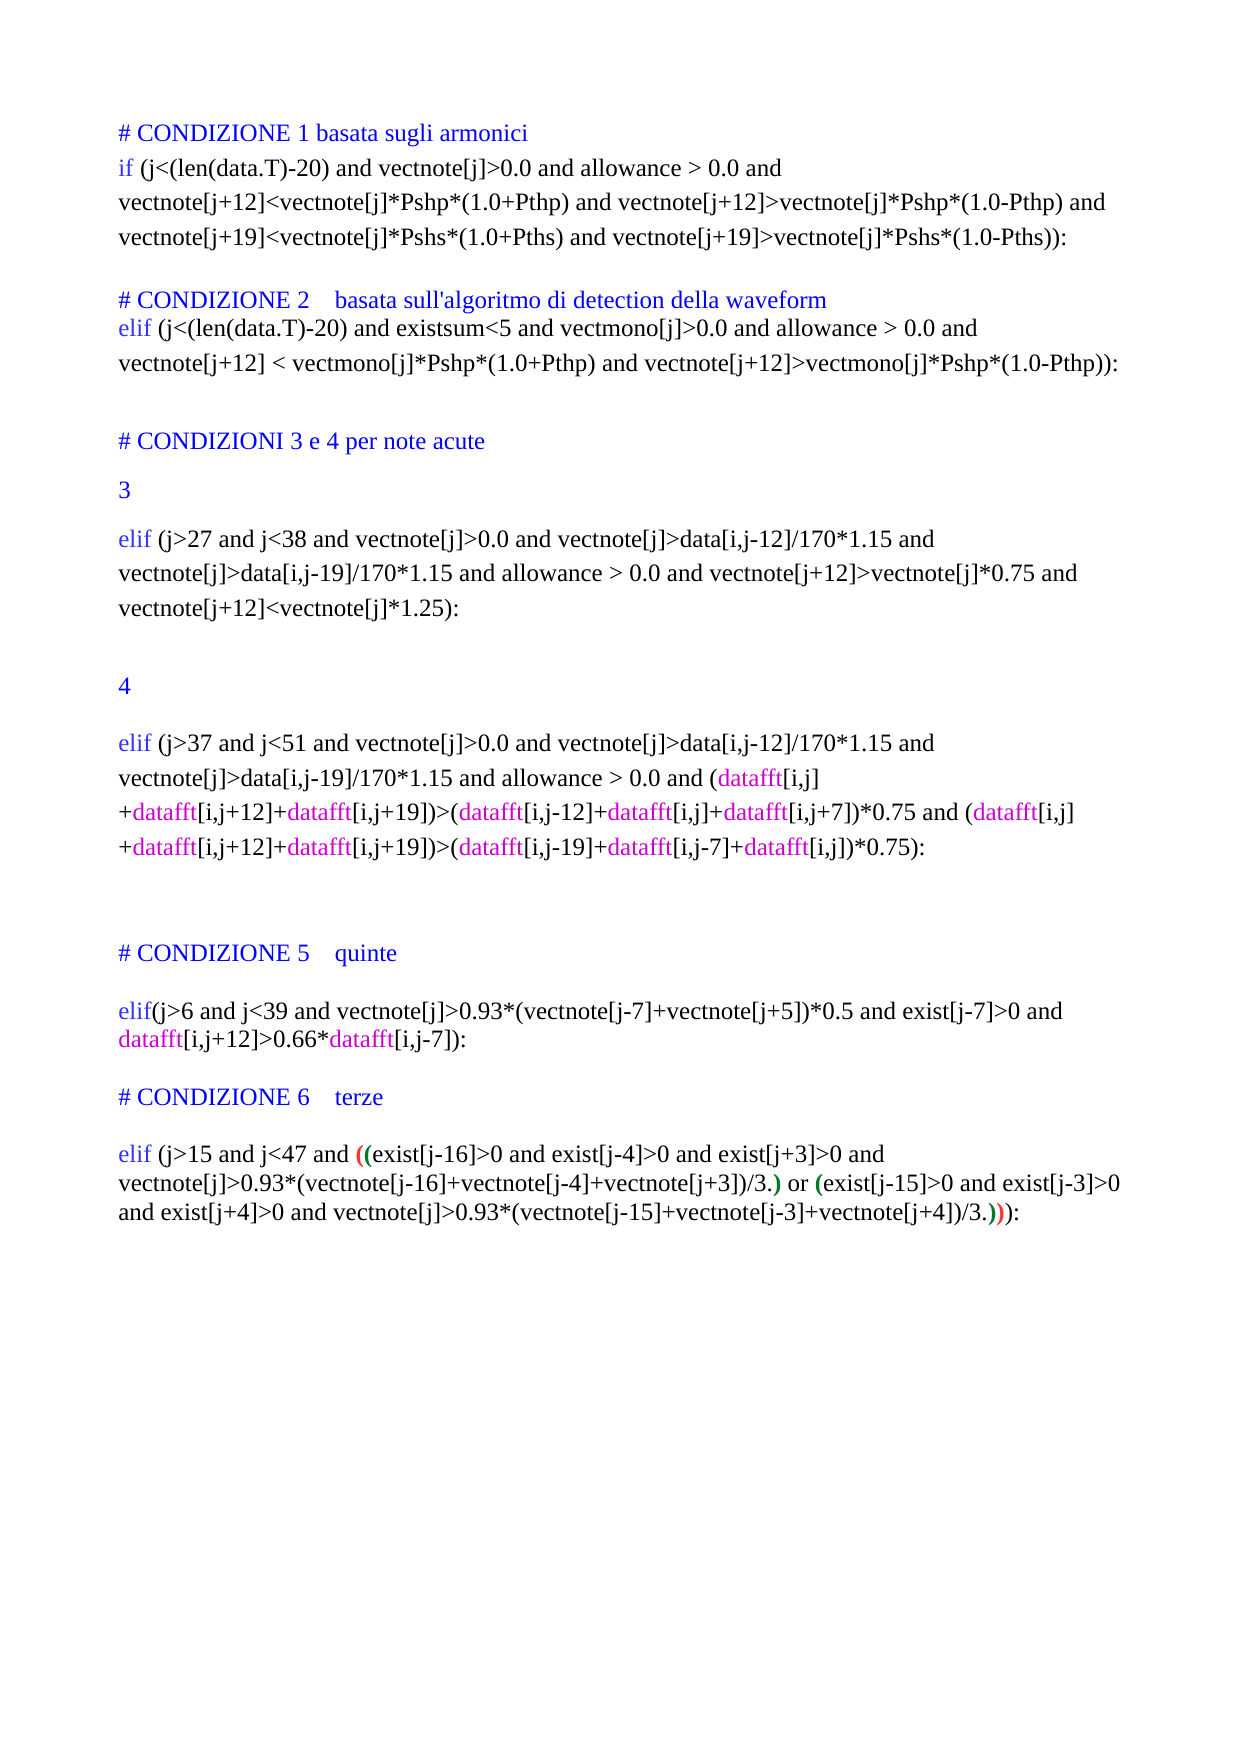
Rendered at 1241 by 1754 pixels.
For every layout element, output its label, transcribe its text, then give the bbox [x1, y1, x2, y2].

text # CONDIZIONE 5 quinte [118, 938, 1122, 967]
text 4 [118, 671, 1122, 699]
text elif (j>15 and j<47 and ((exist[j-16]>0 and exist[j-4]>0 and exist[j+3]>0 and vectnote[j]>0.93*(vectnote[j-16]+vectnote[j-4]+vectnote[j+3])/3.) or (exist[j-15]>0 and exist[j-3]>0 and exist[j+4]>0 and vectnote[j]>0.93*(vectnote[j-15]+vectnote[j-3]+vectnote[j+4])/3.))): [118, 1139, 1122, 1226]
text # CONDIZIONI 3 e 4 per note acute [118, 426, 1122, 454]
text # CONDIZIONE 2 basata sull'algoritmo di detection della waveform [118, 285, 1122, 313]
text elif (j>37 and j<51 and vectnote[j]>0.0 and vectnote[j]>data[i,j-12]/170*1.15 and vectnote[j]>data[i,j-19]/170*1.15 and allowance > 0.0 and (datafft[i,j]+datafft[i,j+12]+datafft[i,j+19])>(datafft[i,j-12]+datafft[i,j]+datafft[i,j+7])*0.75 and (datafft[i,j]+datafft[i,j+12]+datafft[i,j+19])>(datafft[i,j-19]+datafft[i,j-7]+datafft[i,j])*0.75): [118, 728, 1122, 860]
text if (j<(len(data.T)-20) and vectnote[j]>0.0 and allowance > 0.0 and vectnote[j+12]<vectnote[j]*Pshp*(1.0+Pthp) and vectnote[j+12]>vectnote[j]*Pshp*(1.0-Pthp) and vectnote[j+19]<vectnote[j]*Pshs*(1.0+Pths) and vectnote[j+19]>vectnote[j]*Pshs*(1.0-Pths)): [118, 153, 1122, 250]
text # CONDIZIONE 6 terze [118, 1082, 1122, 1111]
text 3 [118, 475, 1122, 504]
text elif (j<(len(data.T)-20) and existsum<5 and vectmono[j]>0.0 and allowance > 0.0 and vectnote[j+12] < vectmono[j]*Pshp*(1.0+Pthp) and vectnote[j+12]>vectmono[j]*Pshp*(1.0-Pthp)): [118, 313, 1122, 377]
text # CONDIZIONE 1 basata sugli armonici [118, 118, 1122, 147]
text elif (j>27 and j<38 and vectnote[j]>0.0 and vectnote[j]>data[i,j-12]/170*1.15 and vectnote[j]>data[i,j-19]/170*1.15 and allowance > 0.0 and vectnote[j+12]>vectnote[j]*0.75 and vectnote[j+12]<vectnote[j]*1.25): [118, 524, 1122, 622]
text elif(j>6 and j<39 and vectnote[j]>0.93*(vectnote[j-7]+vectnote[j+5])*0.5 and exist[j-7]>0 and datafft[i,j+12]>0.66*datafft[i,j-7]): [118, 996, 1122, 1053]
